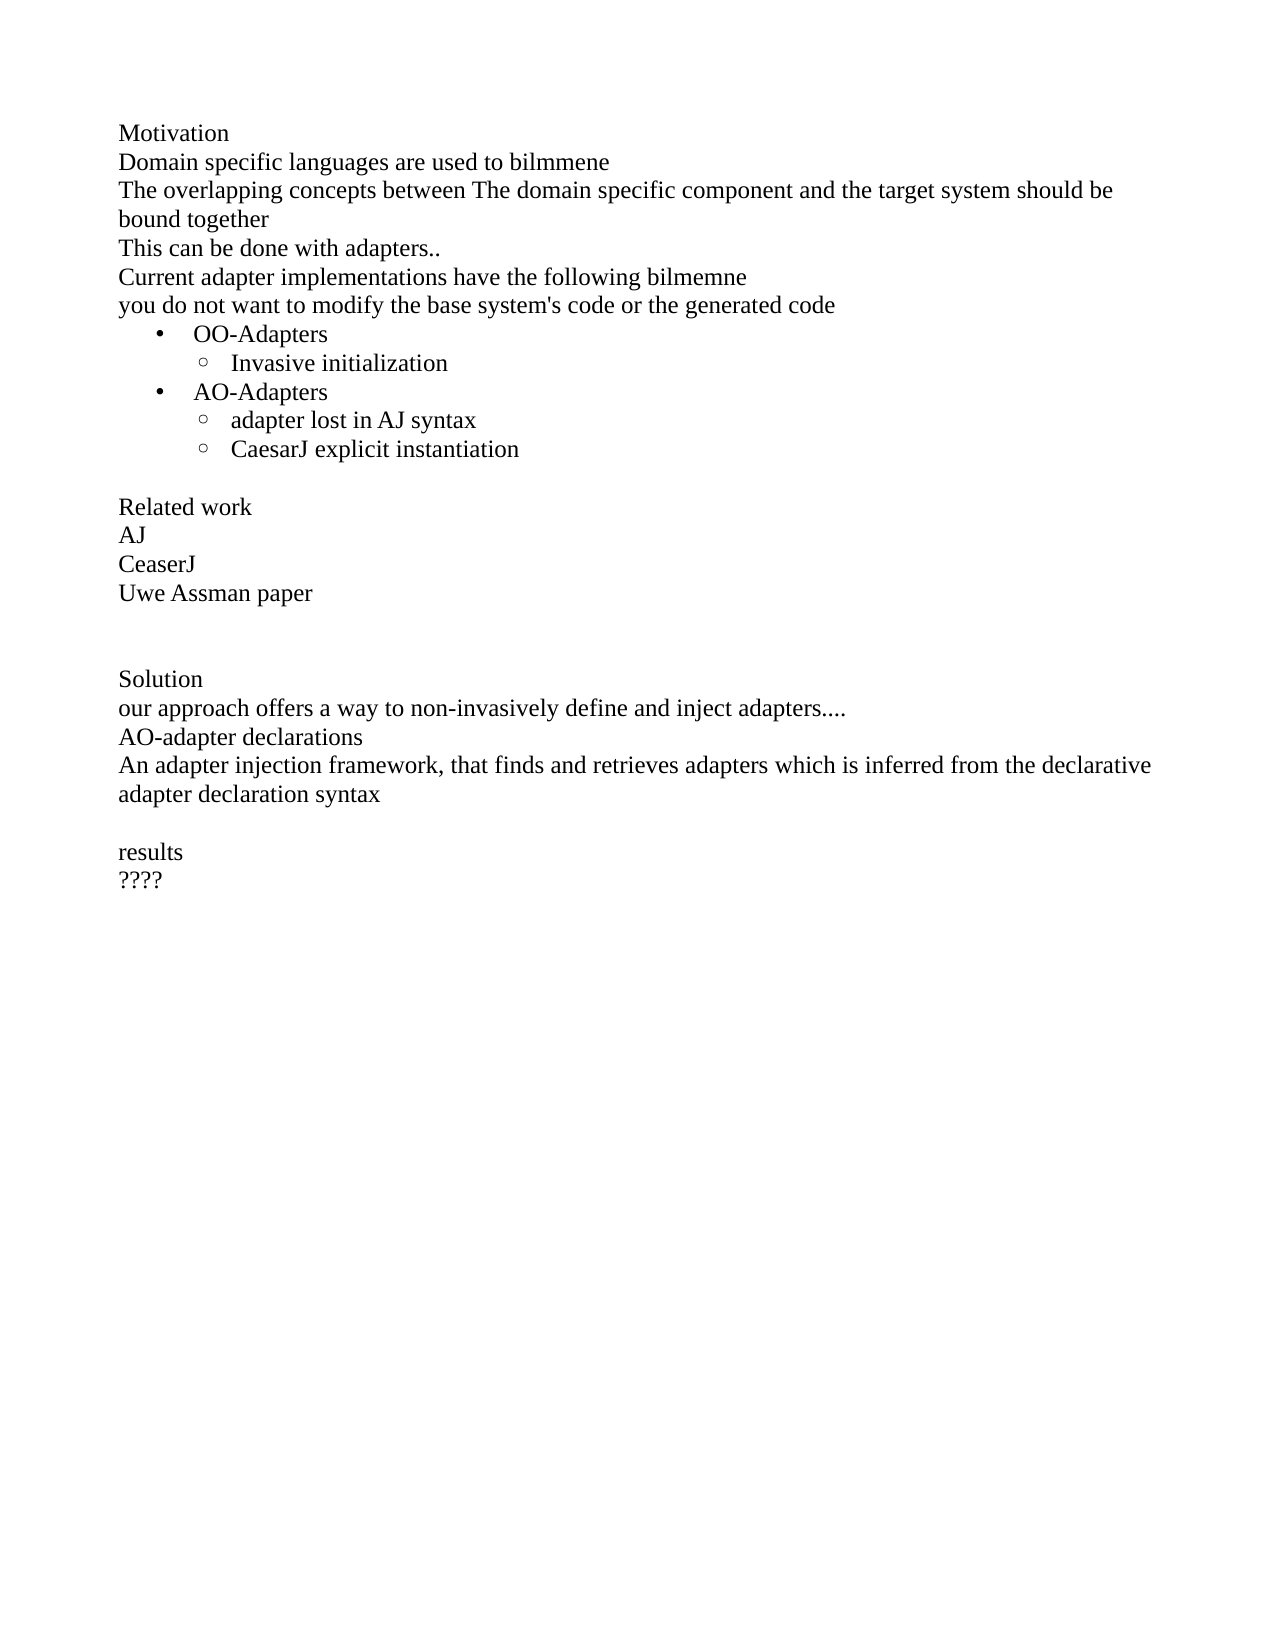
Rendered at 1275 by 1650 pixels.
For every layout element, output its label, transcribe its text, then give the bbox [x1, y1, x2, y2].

text CeaserJ [118, 549, 1157, 578]
text Related work [118, 492, 1157, 521]
list adapter lost in AJ syntax [193, 406, 1157, 434]
text Uwe Assman paper [118, 578, 1157, 607]
text you do not want to modify the base system's code or the generated code [118, 291, 1157, 319]
text Solution [118, 664, 1157, 693]
list Invasive initialization [193, 348, 1157, 377]
list CaesarJ explicit instantiation [193, 434, 1157, 463]
text An adapter injection framework, that finds and retrieves adapters which is inferred from the declarative adapter declaration syntax [118, 751, 1157, 808]
text results [118, 837, 1157, 866]
text Domain specific languages are used to bilmmene [118, 147, 1157, 176]
text ???? [118, 866, 1157, 894]
list AO-Adapters [156, 377, 1157, 406]
list OO-Adapters [156, 319, 1157, 348]
text Current adapter implementations have the following bilmemne [118, 262, 1157, 291]
text AO-adapter declarations [118, 722, 1157, 751]
text Motivation [118, 118, 1157, 147]
text our approach offers a way to non-invasively define and inject adapters.... [118, 693, 1157, 722]
text The overlapping concepts between The domain specific component and the target system should be bound together [118, 176, 1157, 233]
text This can be done with adapters.. [118, 233, 1157, 262]
text AJ [118, 521, 1157, 549]
